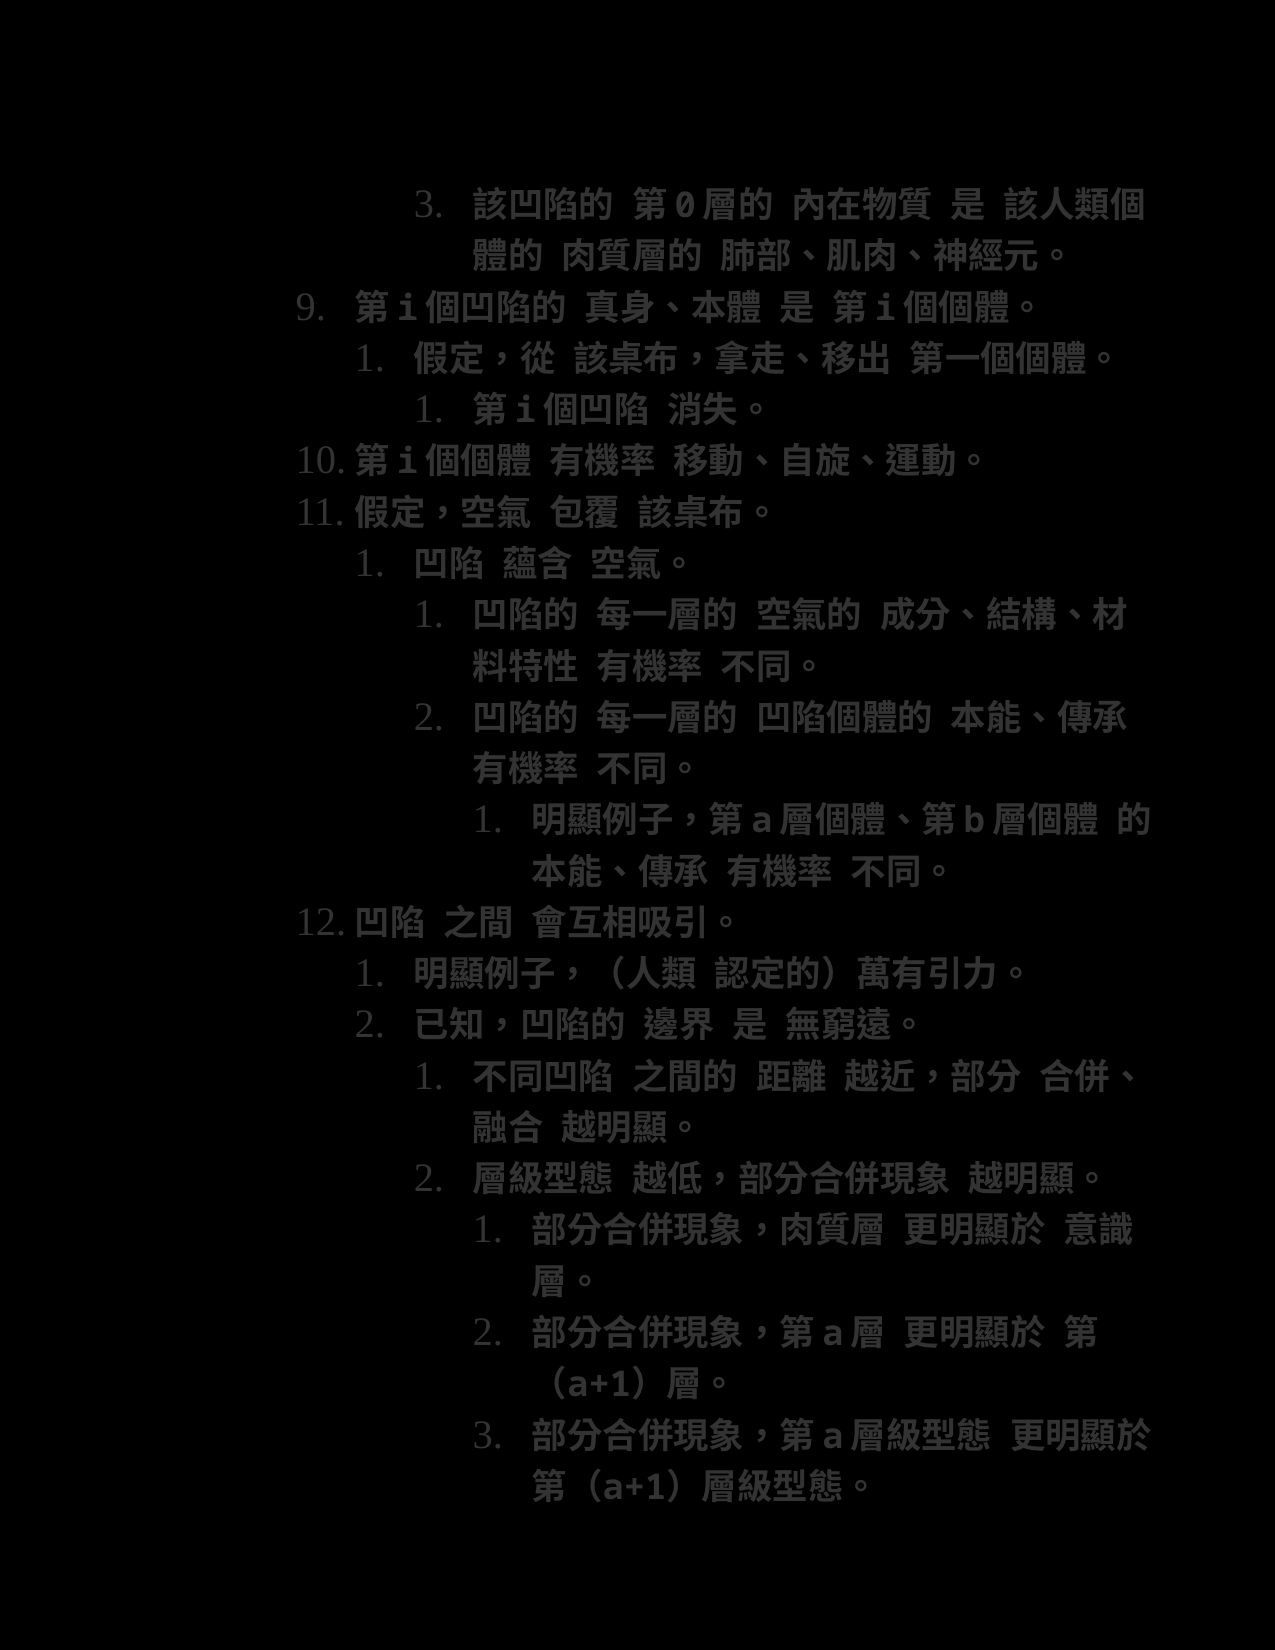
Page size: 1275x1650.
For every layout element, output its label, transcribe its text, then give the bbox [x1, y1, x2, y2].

list 部分合併現象，肉質層 更明顯於 意識層。 [472, 1202, 1157, 1304]
list 部分合併現象，第a層級型態 更明顯於 第（a+1）層級型態。 [472, 1407, 1157, 1510]
list 第i個凹陷 消失。 [413, 382, 1157, 433]
list 假定，從 該桌布，拿走、移出 第一個個體。 [354, 330, 1157, 382]
list 層級型態 越低，部分合併現象 越明顯。 [413, 1151, 1157, 1202]
list 該凹陷的 第0層的 內在物質 是 該人類個體的 肉質層的 肺部、肌肉、神經元。 [413, 176, 1157, 279]
list 部分合併現象，第a層 更明顯於 第（a+1）層。 [472, 1304, 1157, 1407]
list 已知，凹陷的 邊界 是 無窮遠。 [354, 997, 1157, 1048]
list 假定，空氣 包覆 該桌布。 [295, 484, 1157, 536]
list 明顯例子，第a層個體、第b層個體 的 本能、傳承 有機率 不同。 [472, 792, 1157, 894]
list 凹陷的 每一層的 空氣的 成分、結構、材料特性 有機率 不同。 [413, 587, 1157, 689]
list 第i個凹陷的 真身、本體 是 第i個個體。 [295, 279, 1157, 330]
list 凹陷的 每一層的 凹陷個體的 本能、傳承 有機率 不同。 [413, 689, 1157, 792]
list 第i個個體 有機率 移動、自旋、運動。 [295, 433, 1157, 484]
list 凹陷 之間 會互相吸引。 [295, 894, 1157, 946]
list 明顯例子，（人類 認定的）萬有引力。 [354, 946, 1157, 997]
list 凹陷 蘊含 空氣。 [354, 536, 1157, 587]
list 不同凹陷 之間的 距離 越近，部分 合併、融合 越明顯。 [413, 1048, 1157, 1151]
